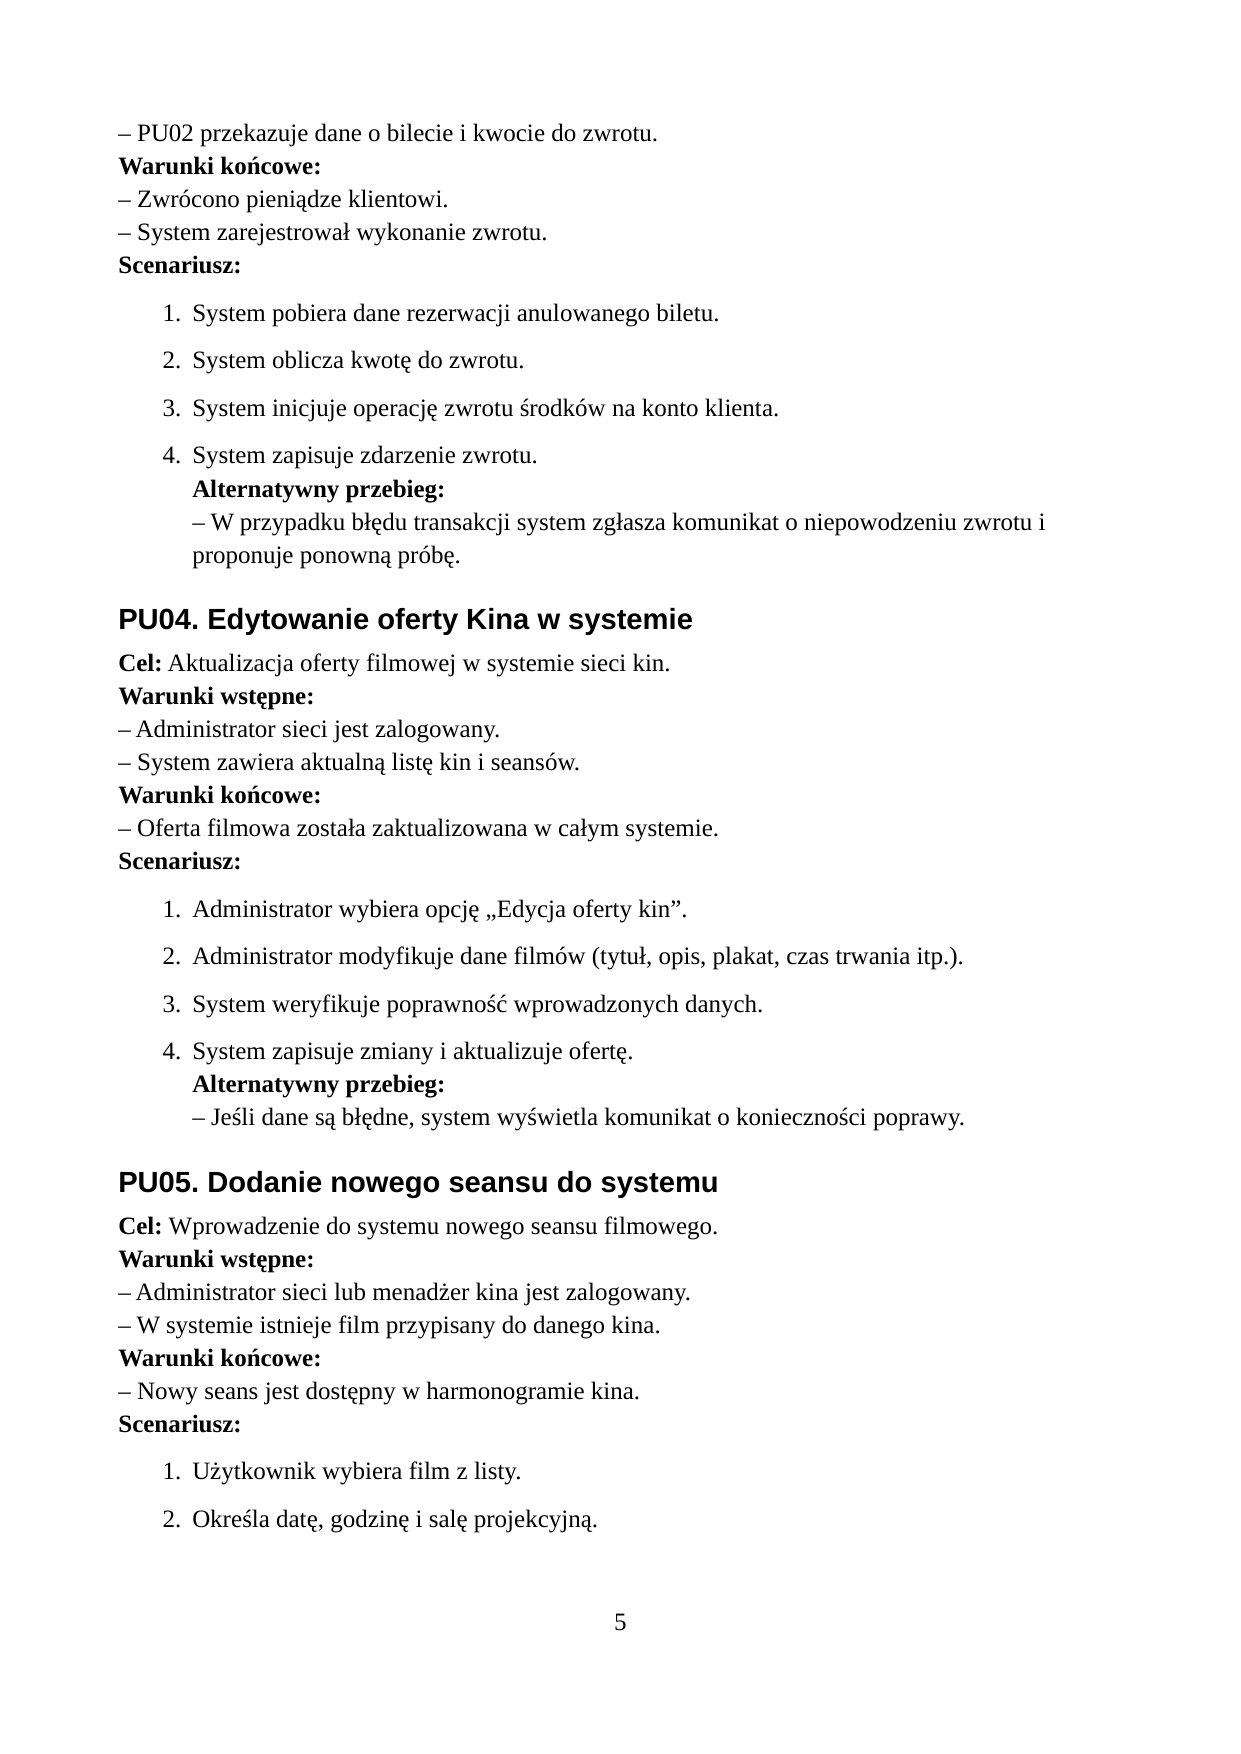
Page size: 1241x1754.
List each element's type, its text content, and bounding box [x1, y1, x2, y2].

list System pobiera dane rezerwacji anulowanego biletu. [162, 298, 1122, 327]
list System weryfikuje poprawność wprowadzonych danych. [162, 989, 1122, 1018]
subtitle PU05. Dodanie nowego seansu do systemu [118, 1165, 1122, 1198]
list System oblicza kwotę do zwrotu. [162, 345, 1122, 374]
text Cel: Aktualizacja oferty filmowej w systemie sieci kin. Warunki wstępne: – Administrator sieci jest zalogowany. – System zawiera aktualną listę kin i seansów. Warunki końcowe: – Oferta filmowa została zaktualizowana w całym systemie. Scenariusz: [118, 648, 1122, 875]
list System zapisuje zdarzenie zwrotu. Alternatywny przebieg: – W przypadku błędu transakcji system zgłasza komunikat o niepowodzeniu zwrotu i proponuje ponowną próbę. [162, 441, 1122, 568]
list Użytkownik wybiera film z listy. [162, 1456, 1122, 1485]
list Administrator wybiera opcję „Edycja oferty kin”. [162, 894, 1122, 922]
text – PU02 przekazuje dane o bilecie i kwocie do zwrotu. Warunki końcowe: – Zwrócono pieniądze klientowi. – System zarejestrował wykonanie zwrotu. Scenariusz: [118, 118, 1122, 279]
list Określa datę, godzinę i salę projekcyjną. [162, 1504, 1122, 1533]
list Administrator modyfikuje dane filmów (tytuł, opis, plakat, czas trwania itp.). [162, 941, 1122, 970]
list System zapisuje zmiany i aktualizuje ofertę. Alternatywny przebieg: – Jeśli dane są błędne, system wyświetla komunikat o konieczności poprawy. [162, 1036, 1122, 1131]
text Cel: Wprowadzenie do systemu nowego seansu filmowego. Warunki wstępne: – Administrator sieci lub menadżer kina jest zalogowany. – W systemie istnieje film przypisany do danego kina. Warunki końcowe: – Nowy seans jest dostępny w harmonogramie kina. Scenariusz: [118, 1211, 1122, 1438]
subtitle PU04. Edytowanie oferty Kina w systemie [118, 602, 1122, 635]
list System inicjuje operację zwrotu środków na konto klienta. [162, 393, 1122, 422]
